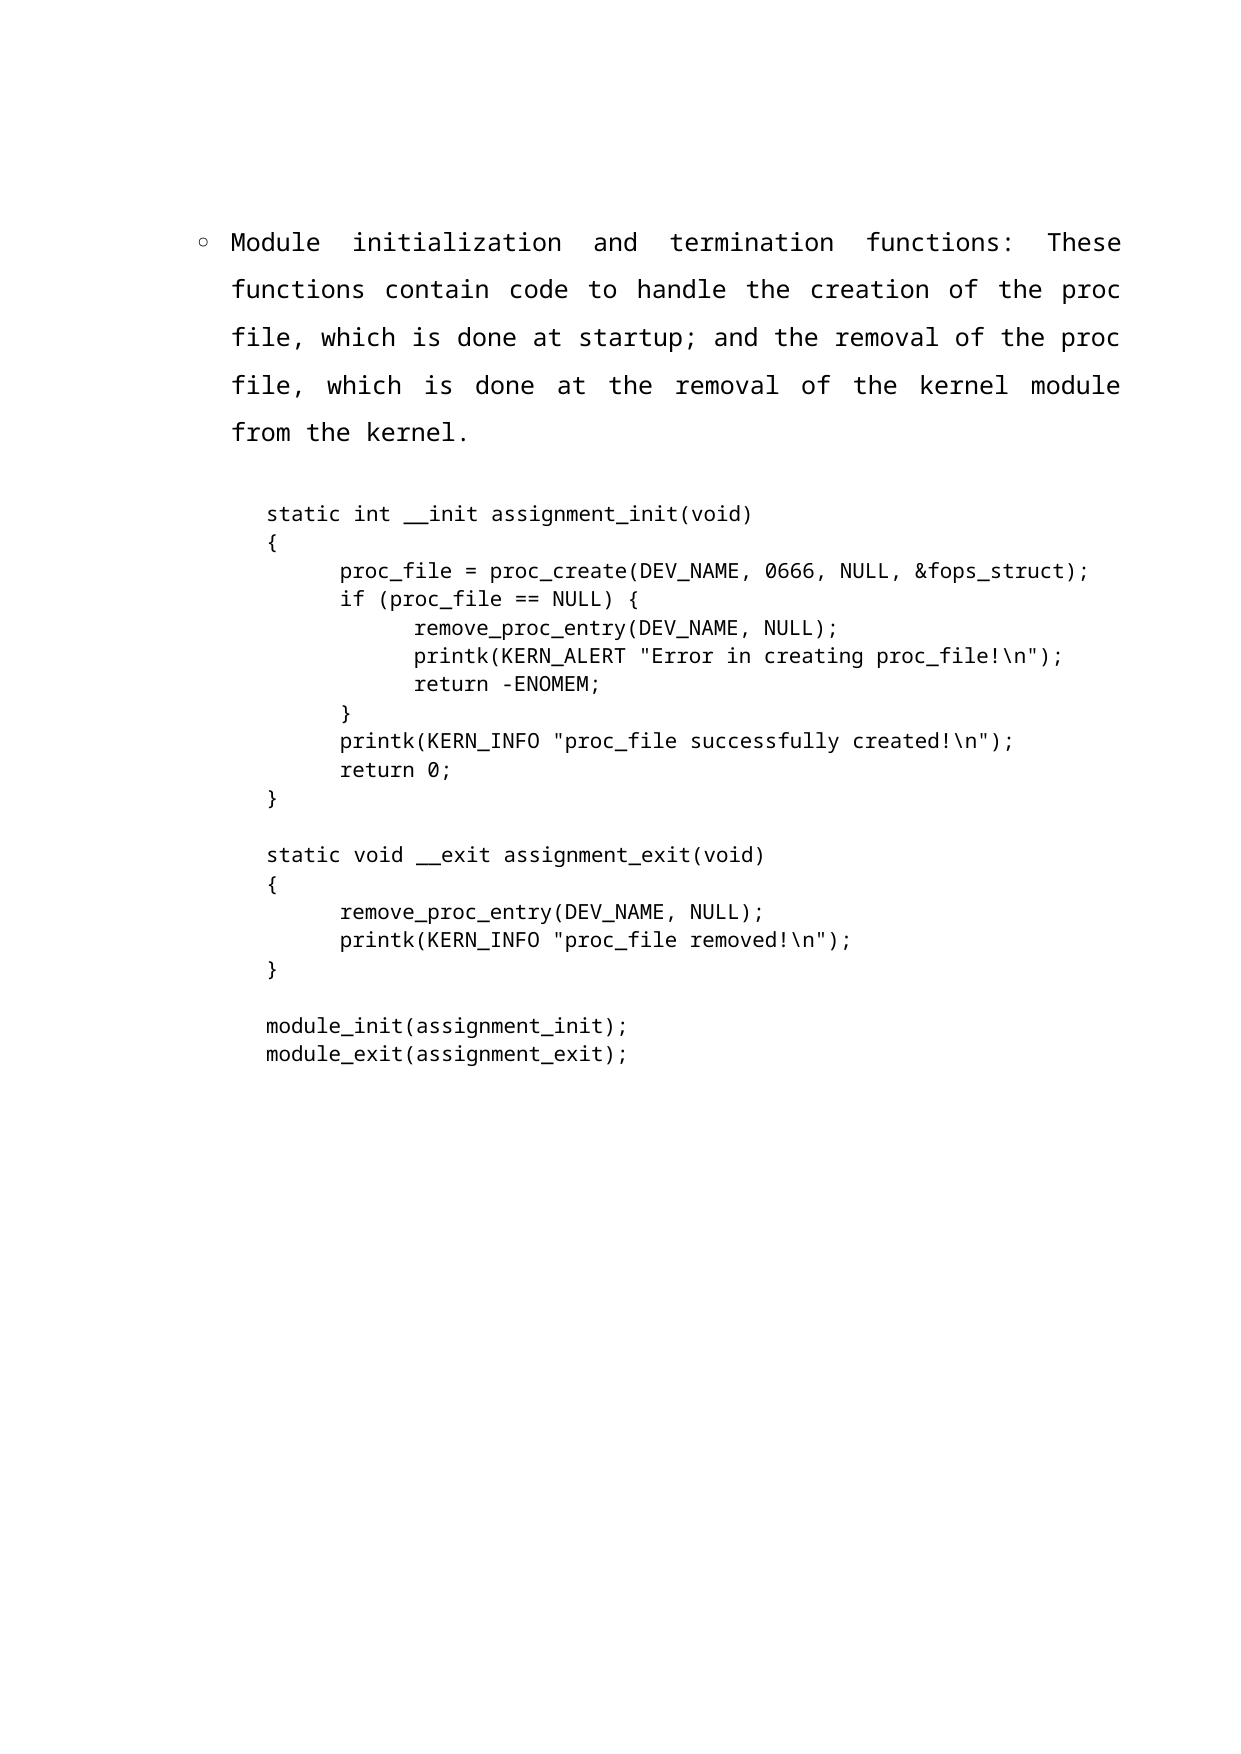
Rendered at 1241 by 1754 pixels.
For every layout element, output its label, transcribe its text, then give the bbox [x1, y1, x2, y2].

text } [266, 783, 1122, 812]
text proc_file = proc_create(DEV_NAME, 0666, NULL, &fops_struct); [266, 556, 1122, 584]
text { [266, 527, 1122, 556]
text return -ENOMEM; [266, 669, 1122, 698]
text static int __init assignment_init(void) [266, 499, 1122, 527]
text if (proc_file == NULL) { [266, 584, 1122, 613]
text return 0; [266, 755, 1122, 783]
list Module initialization and termination functions: These functions contain code to handle the creation of the proc file, which is done at startup; and the removal of the proc file, which is done at the removal of the kernel module from the kernel. [193, 213, 1122, 451]
text static void __exit assignment_exit(void) [266, 840, 1122, 869]
text { [266, 869, 1122, 897]
text remove_proc_entry(DEV_NAME, NULL); [266, 897, 1122, 926]
text } [266, 954, 1122, 982]
text module_exit(assignment_exit); [266, 1039, 1122, 1068]
text } [266, 698, 1122, 726]
text module_init(assignment_init); [266, 1011, 1122, 1039]
text printk(KERN_INFO "proc_file removed!\n"); [266, 926, 1122, 954]
text printk(KERN_ALERT "Error in creating proc_file!\n"); [266, 641, 1122, 669]
text printk(KERN_INFO "proc_file successfully created!\n"); [266, 726, 1122, 755]
text remove_proc_entry(DEV_NAME, NULL); [266, 613, 1122, 641]
